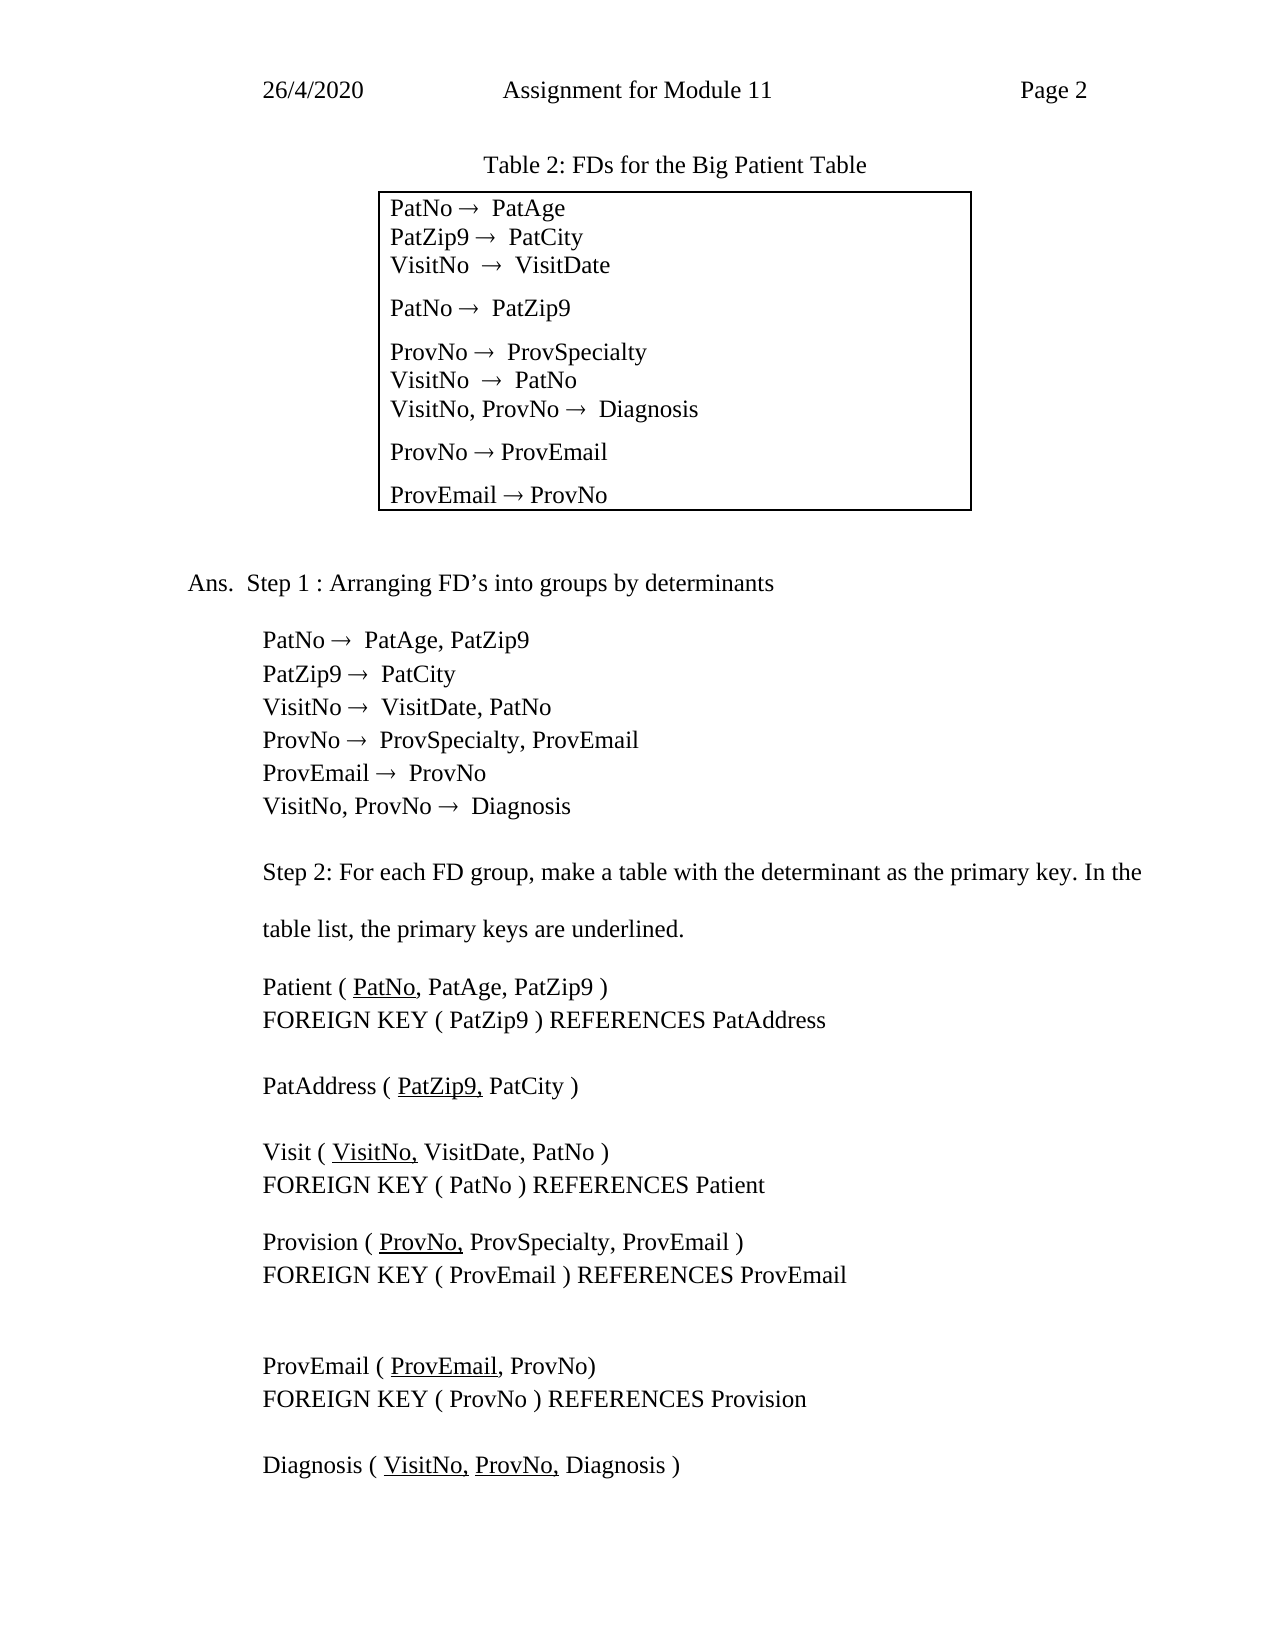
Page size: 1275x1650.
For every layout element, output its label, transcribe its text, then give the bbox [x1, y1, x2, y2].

table_cell VisitNo  PatNo [380, 365, 970, 394]
text FOREIGN KEY ( PatZip9 ) REFERENCES PatAddress [187, 1005, 1162, 1033]
table_header PatNo  PatAge [380, 193, 970, 222]
text FOREIGN KEY ( PatNo ) REFERENCES Patient [187, 1170, 1162, 1199]
text Ans. Step 1 : Arranging FD’s into groups by determinants [187, 568, 1162, 597]
title Table 2: FDs for the Big Patient Table [187, 150, 1162, 179]
text Patient ( PatNo, PatAge, PatZip9 ) [187, 972, 1162, 1001]
table_cell VisitNo, ProvNo  Diagnosis ProvNo  ProvEmail ProvEmail  ProvNo [380, 394, 970, 509]
text VisitNo  VisitDate, PatNo [187, 692, 1162, 720]
table_cell VisitNo  VisitDate PatNo  PatZip9 ProvNo  ProvSpecialty [380, 250, 970, 365]
text VisitNo, ProvNo  Diagnosis [187, 791, 1162, 819]
text Visit ( VisitNo, VisitDate, PatNo ) [187, 1137, 1162, 1166]
text ProvEmail  ProvNo [187, 758, 1162, 786]
text FOREIGN KEY ( ProvEmail ) REFERENCES ProvEmail [187, 1260, 1162, 1289]
table_cell PatZip9  PatCity [380, 222, 970, 250]
text FOREIGN KEY ( ProvNo ) REFERENCES Provision [187, 1384, 1162, 1413]
text Step 2: For each FD group, make a table with the determinant as the primary key. In the table list, the primary keys are underlined. [187, 857, 1162, 943]
text PatZip9  PatCity [187, 659, 1162, 687]
text ProvNo  ProvSpecialty, ProvEmail [187, 725, 1162, 753]
text PatNo  PatAge, PatZip9 [187, 626, 1162, 654]
text Diagnosis ( VisitNo, ProvNo, Diagnosis ) [187, 1450, 1162, 1479]
text Provision ( ProvNo, ProvSpecialty, ProvEmail ) [187, 1227, 1162, 1256]
text ProvEmail ( ProvEmail, ProvNo) [187, 1351, 1162, 1380]
text PatAddress ( PatZip9, PatCity ) [187, 1071, 1162, 1099]
